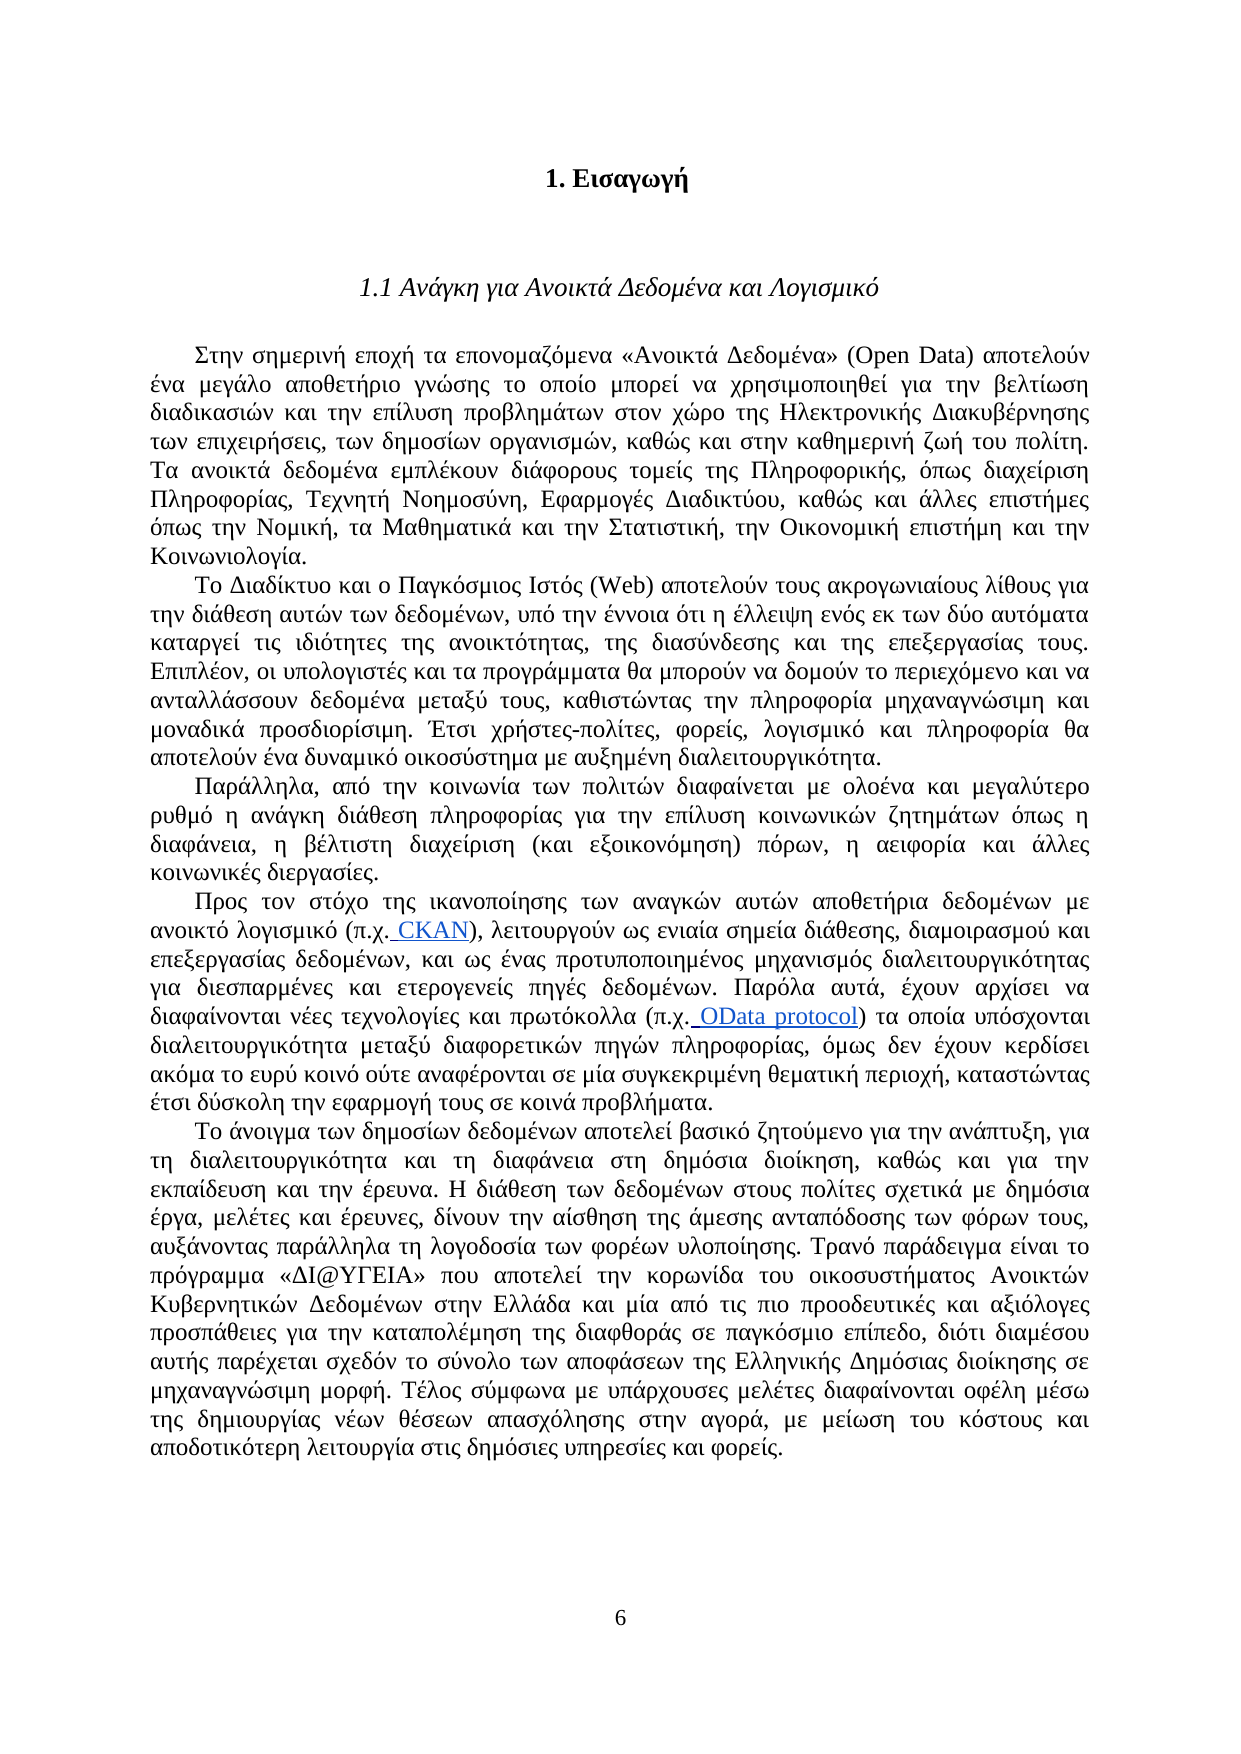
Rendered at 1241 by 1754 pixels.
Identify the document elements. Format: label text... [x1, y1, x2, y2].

text Προς τον στόχο της ικανοποίησης των αναγκών αυτών αποθετήρια δεδομένων με ανοικτό λογισμικό (π.χ. CKAN), λειτουργούν ως ενιαία σημεία διάθεσης, διαμοιρασμού και επεξεργασίας δεδομένων, και ως ένας προτυποποιημένος μηχανισμός διαλειτουργικότητας για διεσπαρμένες και ετερογενείς πηγές δεδομένων. Παρόλα αυτά, έχουν αρχίσει να διαφαίνονται νέες τεχνολογίες και πρωτόκολλα (π.χ. OData protocol) τα οποία υπόσχονται διαλειτουργικότητα μεταξύ διαφορετικών πηγών πληροφορίας, όμως δεν έχουν κερδίσει ακόμα το ευρύ κοινό ούτε αναφέρονται σε μία συγκεκριμένη θεματική περιοχή, καταστώντας έτσι δύσκολη την εφαρμογή τους σε κοινά προβλήματα. [150, 886, 1091, 1116]
text Στην σημερινή εποχή τα επονομαζόμενα «Ανοικτά Δεδομένα» (Open Data) αποτελούν ένα μεγάλο αποθετήριο γνώσης το οποίο μπορεί να χρησιμοποιηθεί για την βελτίωση διαδικασιών και την επίλυση προβλημάτων στον χώρο της Ηλεκτρονικής Διακυβέρνησης των επιχειρήσεις, των δημοσίων οργανισμών, καθώς και στην καθημερινή ζωή του πολίτη. Τα ανοικτά δεδομένα εμπλέκουν διάφορους τομείς της Πληροφορικής, όπως διαχείριση Πληροφορίας, Τεχνητή Νοημοσύνη, Εφαρμογές Διαδικτύου, καθώς και άλλες επιστήμες όπως την Νομική, τα Μαθηματικά και την Στατιστική, την Οικονομική επιστήμη και την Κοινωνιολογία. [150, 340, 1091, 570]
text Το άνοιγμα των δημοσίων δεδομένων αποτελεί βασικό ζητούμενο για την ανάπτυξη, για τη διαλειτουργικότητα και τη διαφάνεια στη δημόσια διοίκηση, καθώς και για την εκπαίδευση και την έρευνα. Η διάθεση των δεδομένων στους πολίτες σχετικά με δημόσια έργα, μελέτες και έρευνες, δίνουν την αίσθηση της άμεσης ανταπόδοσης των φόρων τους, αυξάνοντας παράλληλα τη λογοδοσία των φορέων υλοποίησης. Τρανό παράδειγμα είναι το πρόγραμμα «ΔΙ@ΥΓΕΙΑ» που αποτελεί την κορωνίδα του οικοσυστήματος Ανοικτών Κυβερνητικών Δεδομένων στην Ελλάδα και μία από τις πιο προοδευτικές και αξιόλογες προσπάθειες για την καταπολέμηση της διαφθοράς σε παγκόσμιο επίπεδο, διότι διαμέσου αυτής παρέχεται σχεδόν το σύνολο των αποφάσεων της Ελληνικής Δημόσιας διοίκησης σε μηχαναγνώσιμη μορφή. Τέλος σύμφωνα με υπάρχουσες μελέτες διαφαίνονται οφέλη μέσω της δημιουργίας νέων θέσεων απασχόλησης στην αγορά, με μείωση του κόστους και αποδοτικότερη λειτουργία στις δημόσιες υπηρεσίες και φορείς. [150, 1116, 1091, 1461]
text Παράλληλα, από την κοινωνία των πολιτών διαφαίνεται με ολοένα και μεγαλύτερο ρυθμό η ανάγκη διάθεση πληροφορίας για την επίλυση κοινωνικών ζητημάτων όπως η διαφάνεια, η βέλτιστη διαχείριση (και εξοικονόμηση) πόρων, η αειφορία και άλλες κοινωνικές διεργασίες. [150, 771, 1091, 886]
subtitle 1.1 Ανάγκη για Ανοικτά Δεδομένα και Λογισμικό [150, 271, 1091, 302]
subtitle 1. Εισαγωγή [150, 162, 1091, 193]
text Το Διαδίκτυο και ο Παγκόσμιος Ιστός (Web) αποτελούν τους ακρογωνιαίους λίθους για την διάθεση αυτών των δεδομένων, υπό την έννοια ότι η έλλειψη ενός εκ των δύο αυτόματα καταργεί τις ιδιότητες της ανοικτότητας, της διασύνδεσης και της επεξεργασίας τους. Επιπλέον, οι υπολογιστές και τα προγράμματα θα μπορούν να δομούν το περιεχόμενο και να ανταλλάσσουν δεδομένα μεταξύ τους, καθιστώντας την πληροφορία μηχαναγνώσιμη και μοναδικά προσδιορίσιμη. Έτσι χρήστες-πολίτες, φορείς, λογισμικό και πληροφορία θα αποτελούν ένα δυναμικό οικοσύστημα με αυξημένη διαλειτουργικότητα. [150, 570, 1091, 771]
